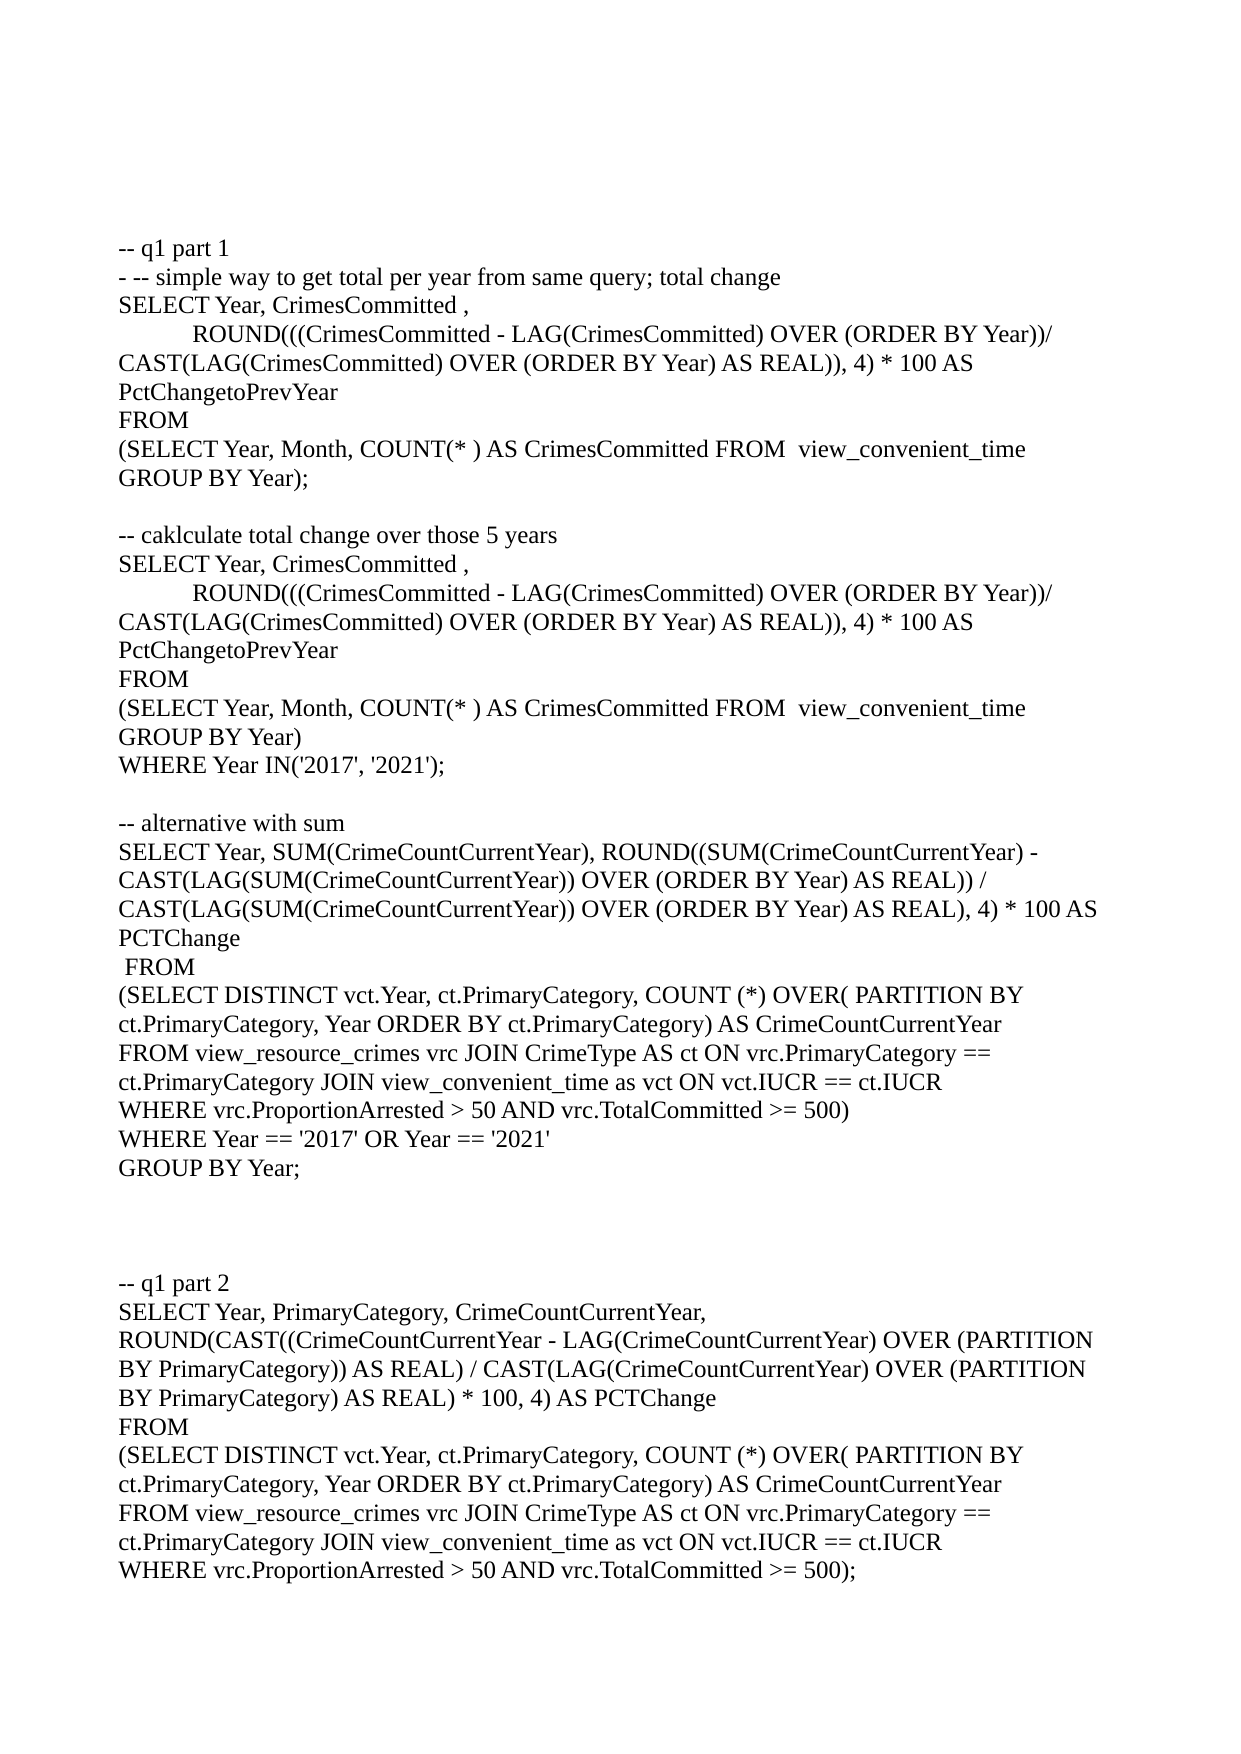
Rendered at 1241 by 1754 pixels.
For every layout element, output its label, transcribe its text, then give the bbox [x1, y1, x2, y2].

text (SELECT Year, Month, COUNT(* ) AS CrimesCommitted FROM view_convenient_time [118, 434, 1122, 463]
text GROUP BY Year; [118, 1153, 1122, 1182]
text WHERE vrc.ProportionArrested > 50 AND vrc.TotalCommitted >= 500); [118, 1556, 1122, 1584]
text (SELECT Year, Month, COUNT(* ) AS CrimesCommitted FROM view_convenient_time [118, 693, 1122, 722]
text FROM view_resource_crimes vrc JOIN CrimeType AS ct ON vrc.PrimaryCategory == ct.PrimaryCategory JOIN view_convenient_time as vct ON vct.IUCR == ct.IUCR [118, 1498, 1122, 1556]
text -- q1 part 2 [118, 1268, 1122, 1297]
text (SELECT DISTINCT vct.Year, ct.PrimaryCategory, COUNT (*) OVER( PARTITION BY ct.PrimaryCategory, Year ORDER BY ct.PrimaryCategory) AS CrimeCountCurrentYear [118, 981, 1122, 1038]
text SELECT Year, SUM(CrimeCountCurrentYear), ROUND((SUM(CrimeCountCurrentYear) - CAST(LAG(SUM(CrimeCountCurrentYear)) OVER (ORDER BY Year) AS REAL)) / CAST(LAG(SUM(CrimeCountCurrentYear)) OVER (ORDER BY Year) AS REAL), 4) * 100 AS PCTChange [118, 837, 1122, 952]
text (SELECT DISTINCT vct.Year, ct.PrimaryCategory, COUNT (*) OVER( PARTITION BY ct.PrimaryCategory, Year ORDER BY ct.PrimaryCategory) AS CrimeCountCurrentYear [118, 1441, 1122, 1498]
text ROUND(((CrimesCommitted - LAG(CrimesCommitted) OVER (ORDER BY Year))/ CAST(LAG(CrimesCommitted) OVER (ORDER BY Year) AS REAL)), 4) * 100 AS PctChangetoPrevYear [118, 578, 1122, 664]
text WHERE Year == '2017' OR Year == '2021' [118, 1124, 1122, 1153]
text FROM [118, 406, 1122, 434]
text GROUP BY Year); [118, 463, 1122, 492]
text SELECT Year, CrimesCommitted , [118, 549, 1122, 578]
text FROM [118, 664, 1122, 693]
text SELECT Year, PrimaryCategory, CrimeCountCurrentYear, ROUND(CAST((CrimeCountCurrentYear - LAG(CrimeCountCurrentYear) OVER (PARTITION BY PrimaryCategory)) AS REAL) / CAST(LAG(CrimeCountCurrentYear) OVER (PARTITION BY PrimaryCategory) AS REAL) * 100, 4) AS PCTChange [118, 1297, 1122, 1412]
text ROUND(((CrimesCommitted - LAG(CrimesCommitted) OVER (ORDER BY Year))/ CAST(LAG(CrimesCommitted) OVER (ORDER BY Year) AS REAL)), 4) * 100 AS PctChangetoPrevYear [118, 319, 1122, 406]
text WHERE vrc.ProportionArrested > 50 AND vrc.TotalCommitted >= 500) [118, 1096, 1122, 1124]
text FROM [118, 1412, 1122, 1441]
text WHERE Year IN('2017', '2021'); [118, 751, 1122, 779]
text -- caklculate total change over those 5 years [118, 521, 1122, 549]
text -- q1 part 1 [118, 233, 1122, 262]
text SELECT Year, CrimesCommitted , [118, 291, 1122, 319]
text GROUP BY Year) [118, 722, 1122, 751]
text FROM [118, 952, 1122, 981]
text -- alternative with sum [118, 808, 1122, 837]
text - -- simple way to get total per year from same query; total change [118, 262, 1122, 291]
text FROM view_resource_crimes vrc JOIN CrimeType AS ct ON vrc.PrimaryCategory == ct.PrimaryCategory JOIN view_convenient_time as vct ON vct.IUCR == ct.IUCR [118, 1038, 1122, 1096]
